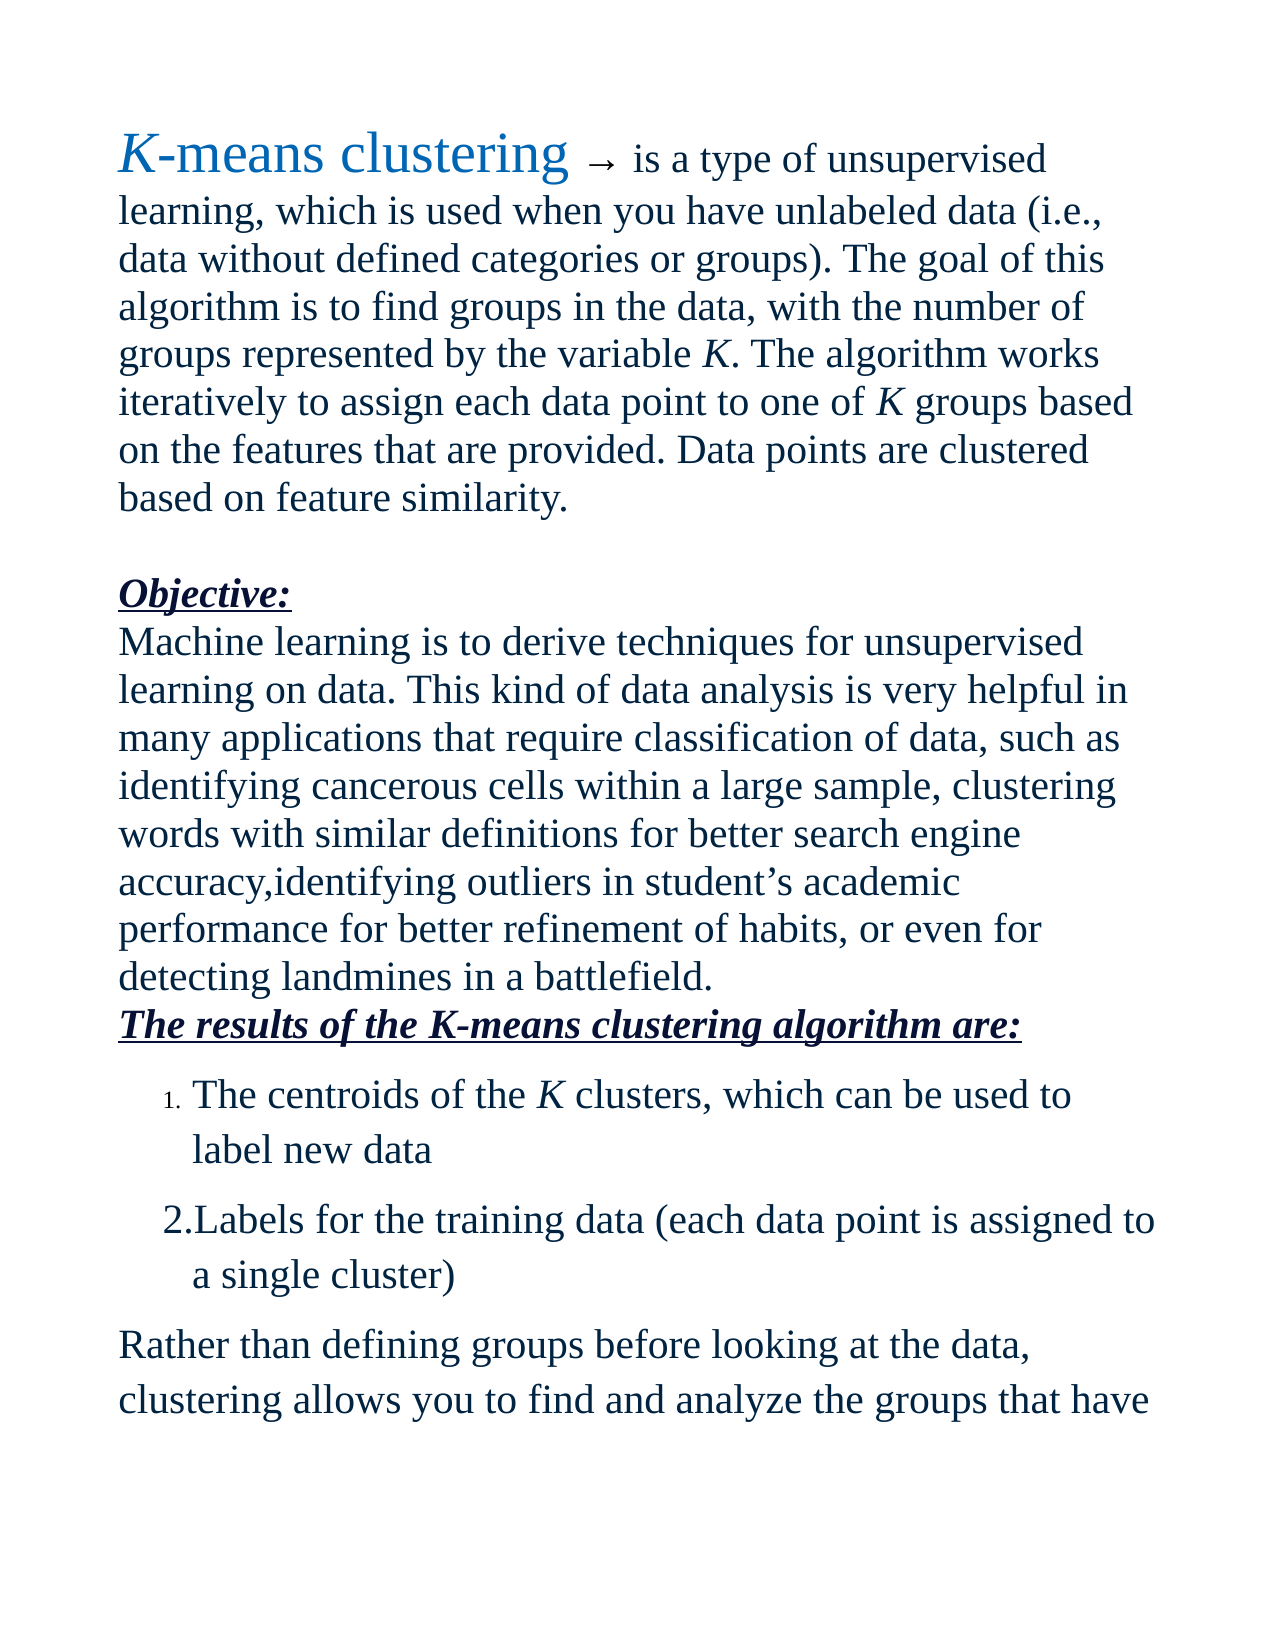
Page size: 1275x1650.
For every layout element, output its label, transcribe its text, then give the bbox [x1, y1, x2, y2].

text Objective: [118, 568, 1157, 616]
list The centroids of the K clusters, which can be used to label new data [162, 1069, 1157, 1172]
text Rather than defining groups before looking at the data, clustering allows you to find and analyze the groups that have [118, 1319, 1157, 1422]
list Labels for the training data (each data point is assigned to a single cluster) [162, 1194, 1157, 1297]
text K-means clustering → is a type of unsupervised learning, which is used when you have unlabeled data (i.e., data without defined categories or groups). The goal of this algorithm is to find groups in the data, with the number of groups represented by the variable K. The algorithm works iteratively to assign each data point to one of K groups based on the features that are provided. Data points are clustered based on feature similarity. [118, 118, 1157, 521]
text The results of the K-means clustering algorithm are: [118, 1000, 1157, 1048]
text Machine learning is to derive techniques for unsupervised learning on data. This kind of data analysis is very helpful in many applications that require classification of data, such as identifying cancerous cells within a large sample, clustering words with similar definitions for better search engine accuracy,identifying outliers in student’s academic performance for better refinement of habits, or even for detecting landmines in a battlefield. [118, 616, 1157, 1000]
